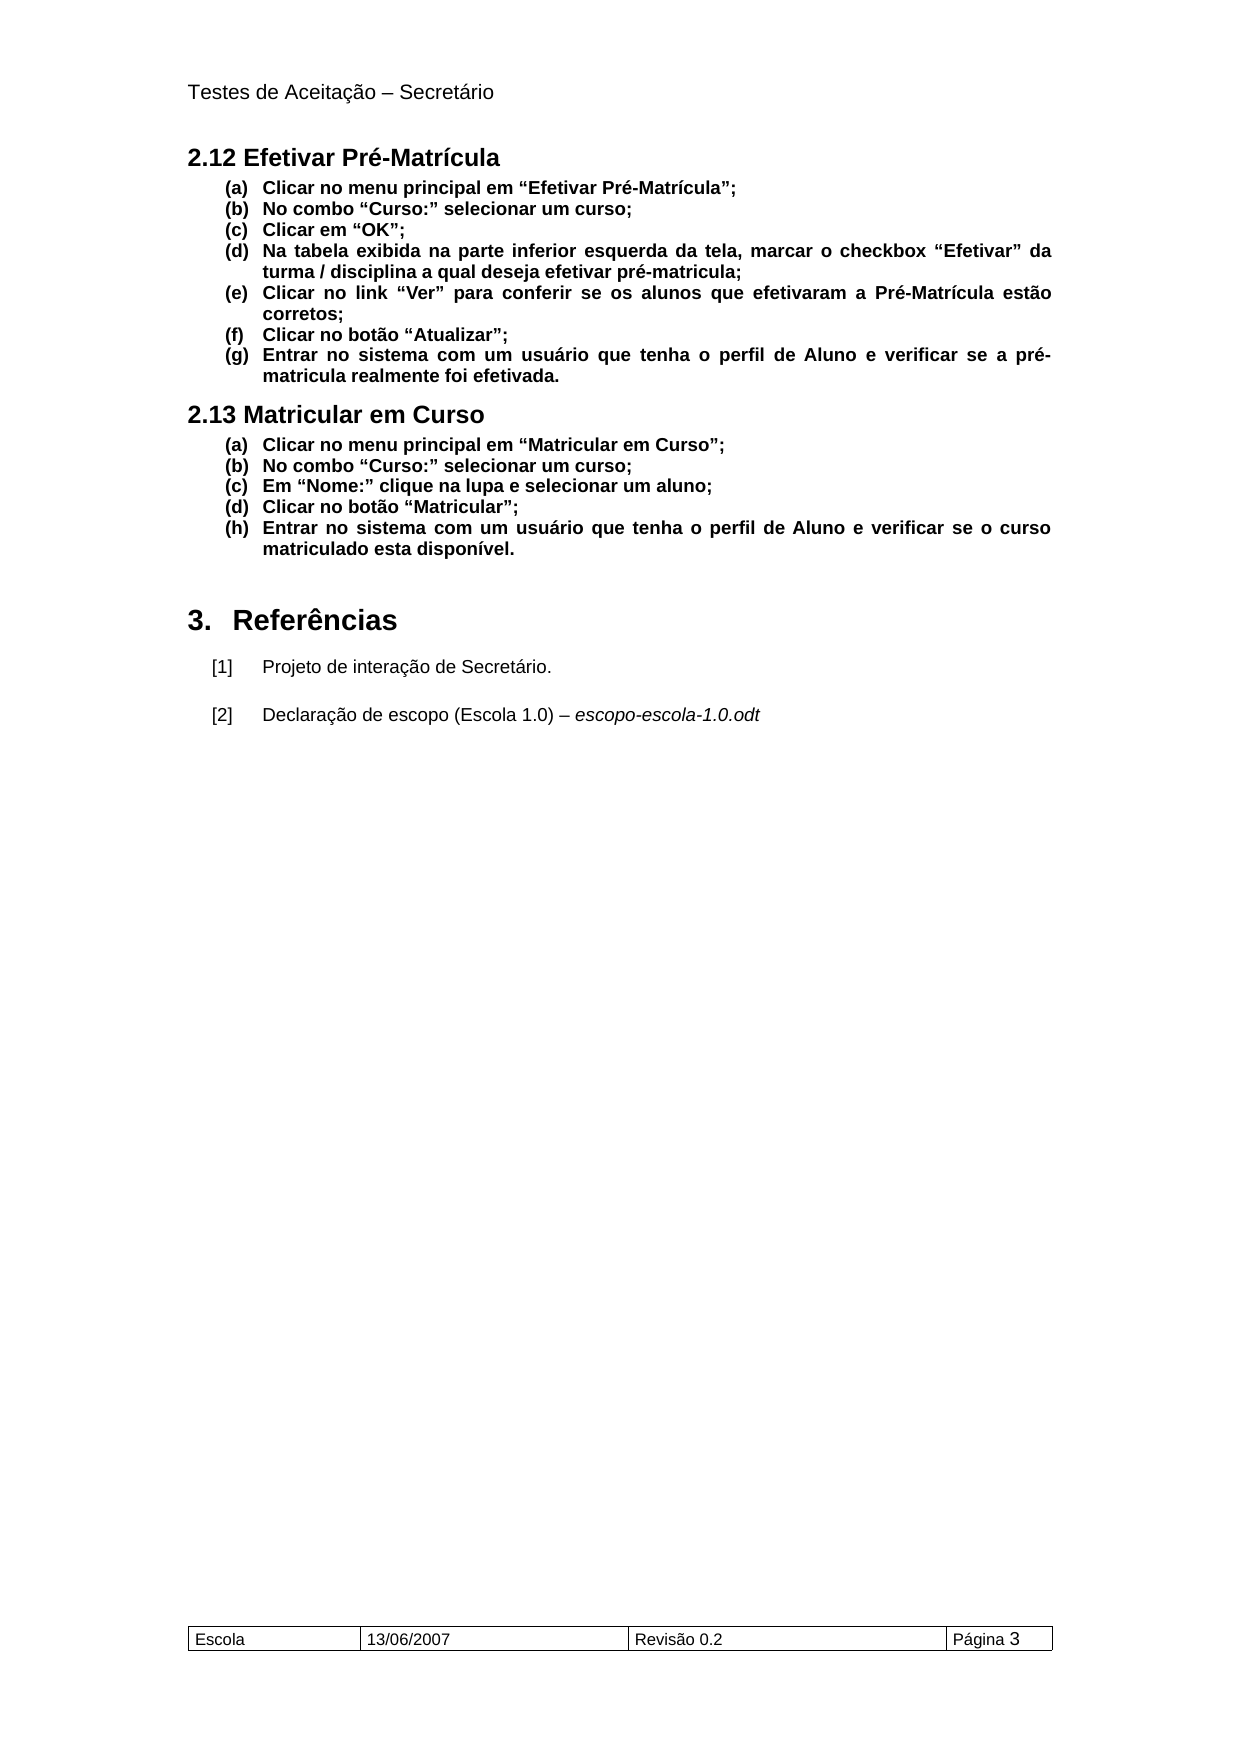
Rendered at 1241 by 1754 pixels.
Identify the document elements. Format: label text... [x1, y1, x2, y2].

list Clicar no menu principal em “Matricular em Curso”; [225, 434, 1053, 455]
subtitle Efetivar Pré-Matrícula [187, 148, 1053, 171]
table_header [1] [188, 649, 256, 697]
list Na tabela exibida na parte inferior esquerda da tela, marcar o checkbox “Efetivar” da turma / disciplina a qual deseja efetivar pré-matricula; [225, 240, 1053, 282]
list Clicar no botão “Atualizar”; [225, 324, 1053, 345]
list No combo “Curso:” selecionar um curso; [225, 455, 1053, 476]
list No combo “Curso:” selecionar um curso; [225, 198, 1053, 219]
list Clicar no menu principal em “Efetivar Pré-Matrícula”; [225, 177, 1053, 198]
subtitle Matricular em Curso [187, 404, 1053, 428]
list Entrar no sistema com um usuário que tenha o perfil de Aluno e verificar se a pré-matricula realmente foi efetivada. [225, 345, 1053, 387]
list Clicar no link “Ver” para conferir se os alunos que efetivaram a Pré-Matrícula estão corretos; [225, 282, 1053, 324]
subtitle Referências [187, 604, 1053, 637]
list Em “Nome:” clique na lupa e selecionar um aluno; [225, 476, 1053, 497]
table_cell Declaração de escopo (Escola 1.0) – escopo-escola-1.0.odt [256, 697, 1053, 745]
list Clicar no botão “Matricular”; [225, 497, 1053, 518]
table_header Projeto de interação de Secretário. [256, 649, 1053, 697]
list Entrar no sistema com um usuário que tenha o perfil de Aluno e verificar se o curso matriculado esta disponível. [225, 518, 1053, 560]
list Clicar em “OK”; [225, 219, 1053, 240]
table_cell [2] [188, 697, 256, 745]
